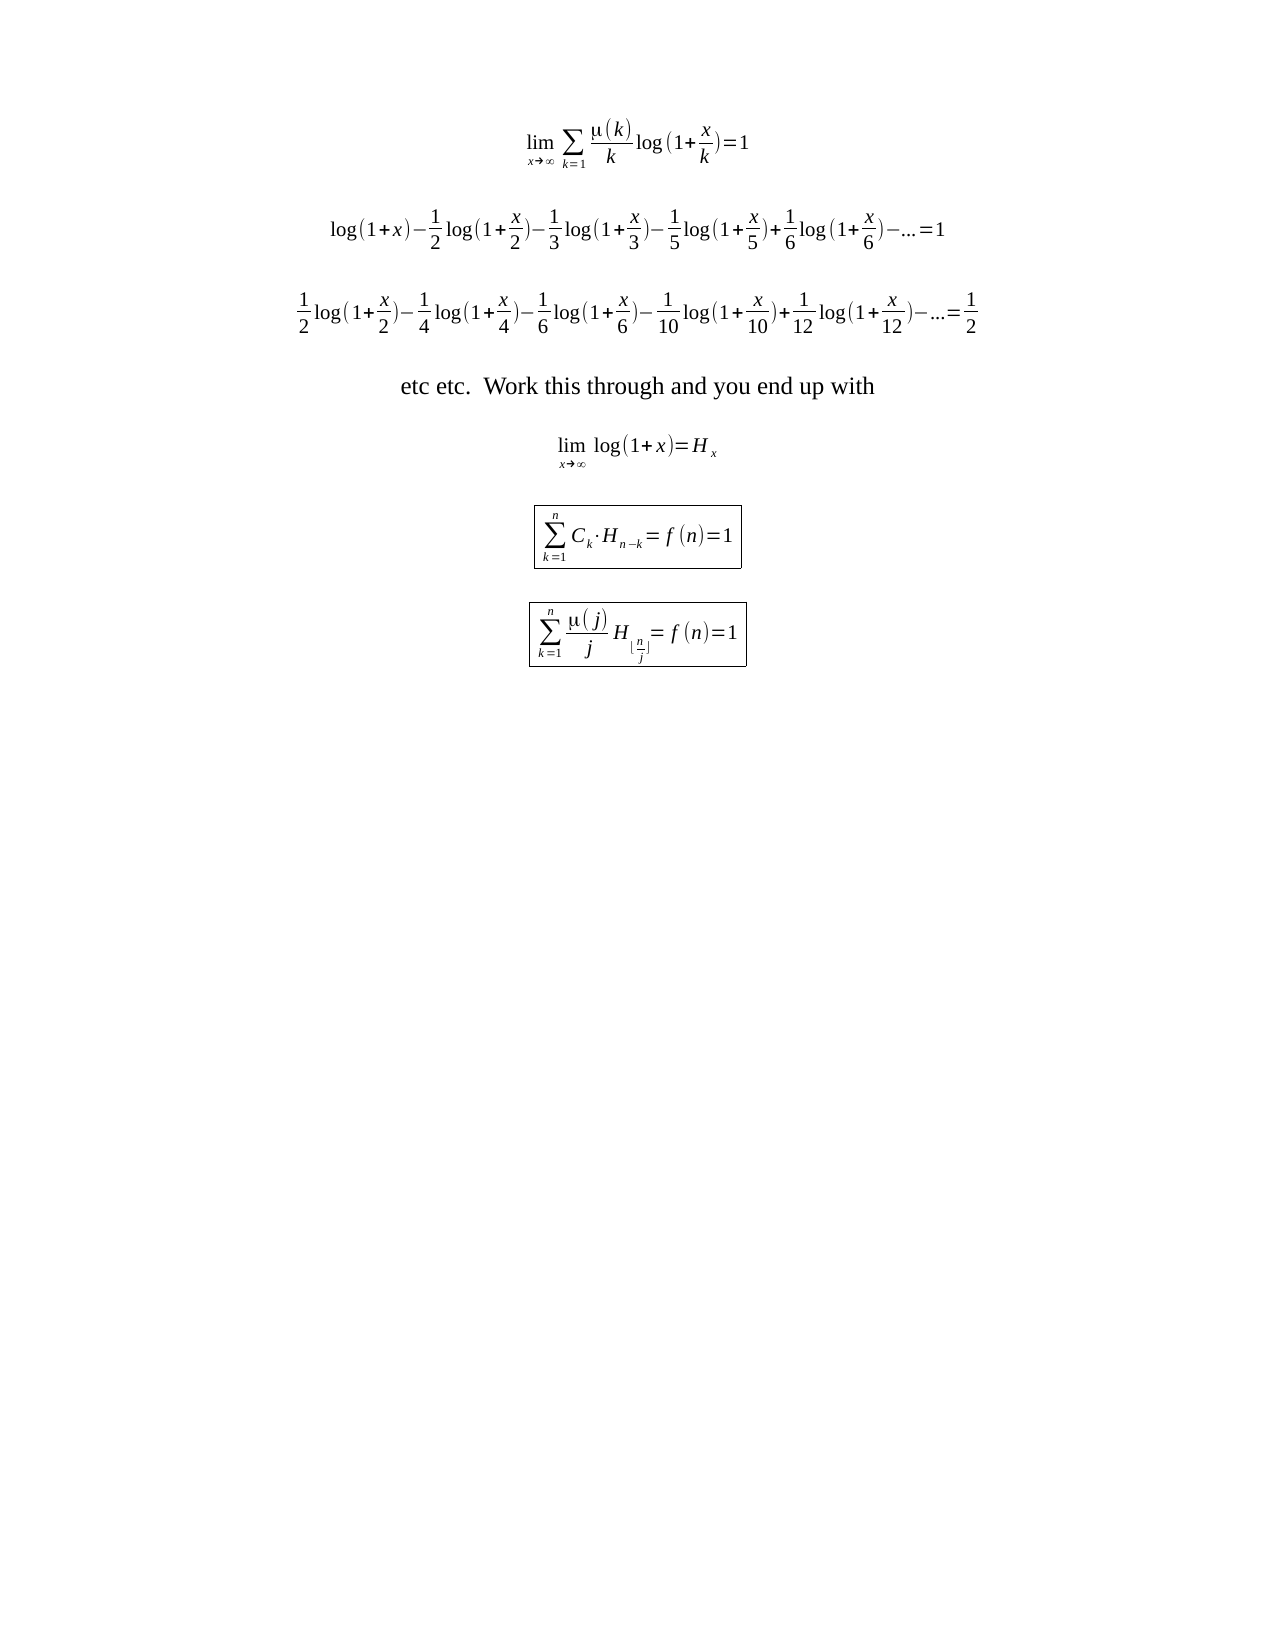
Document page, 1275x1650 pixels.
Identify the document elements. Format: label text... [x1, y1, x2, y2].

text etc etc. Work this through and you end up with [118, 371, 1157, 400]
